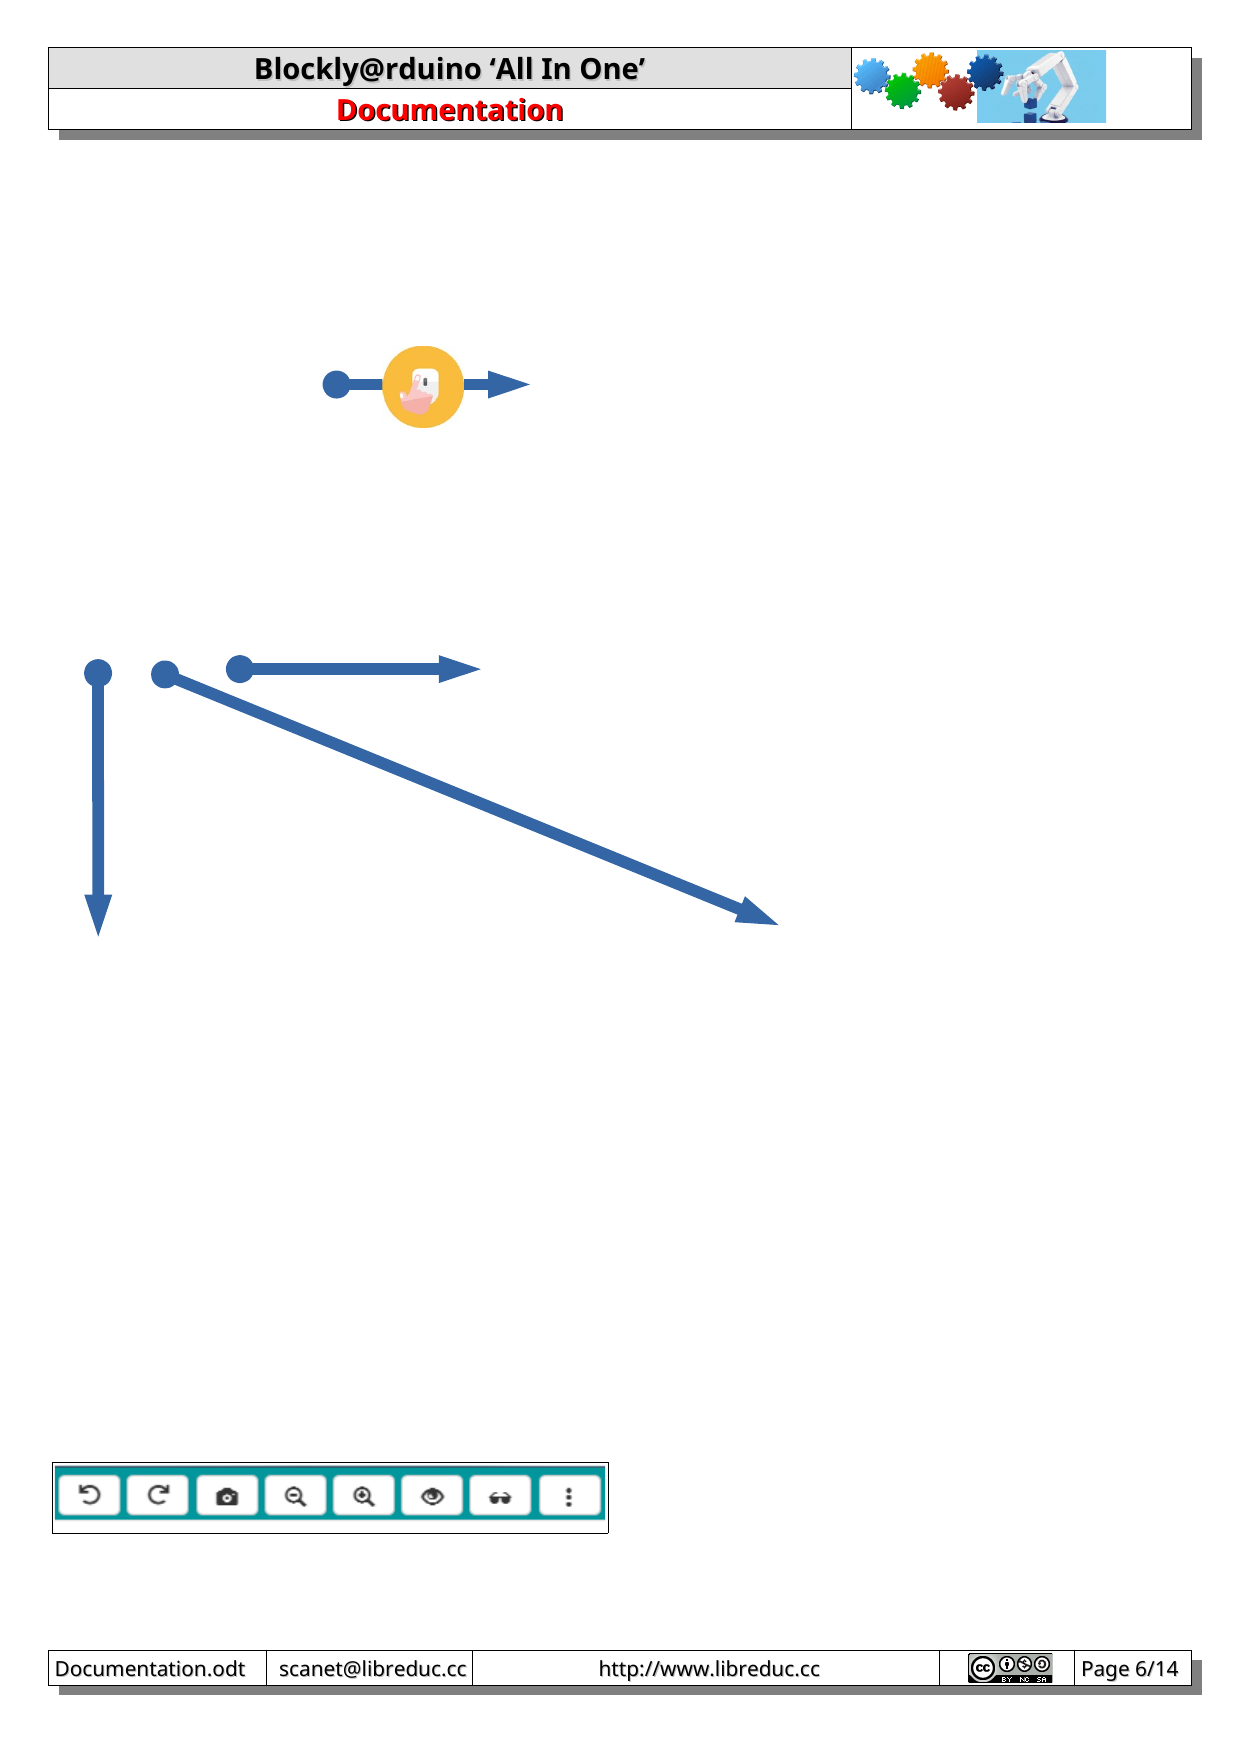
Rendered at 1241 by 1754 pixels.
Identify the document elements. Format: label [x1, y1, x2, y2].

picture [54, 1465, 606, 1530]
picture [977, 50, 1107, 123]
picture [968, 1653, 1053, 1683]
picture [382, 346, 464, 428]
